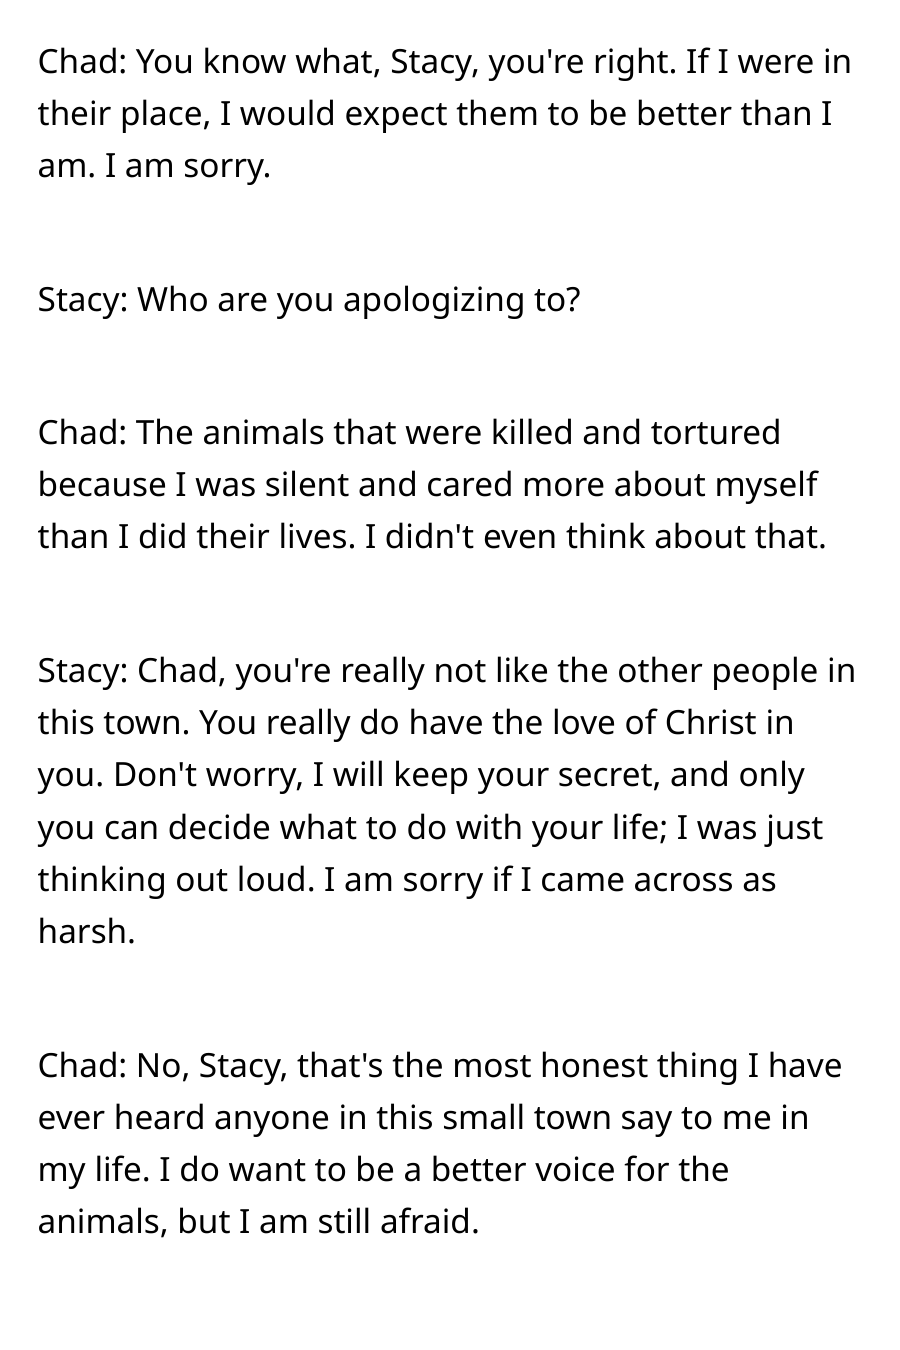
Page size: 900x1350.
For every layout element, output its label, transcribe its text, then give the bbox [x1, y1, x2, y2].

text Chad: The animals that were killed and tortured because I was silent and cared more about myself than I did their lives. I didn't even think about that. [37, 409, 862, 559]
text Chad: No, Stacy, that's the most honest thing I have ever heard anyone in this small town say to me in my life. I do want to be a better voice for the animals, but I am still afraid. [37, 1041, 862, 1243]
text Stacy: Who are you apologizing to? [37, 275, 862, 321]
text Chad: You know what, Stacy, you're right. If I were in their place, I would expect them to be better than I am. I am sorry. [37, 37, 862, 187]
text Stacy: Chad, you're really not like the other people in this town. You really do have the love of Christ in you. Don't worry, I will keep your secret, and only you can decide what to do with your life; I was just thinking out loud. I am sorry if I came across as harsh. [37, 647, 862, 953]
